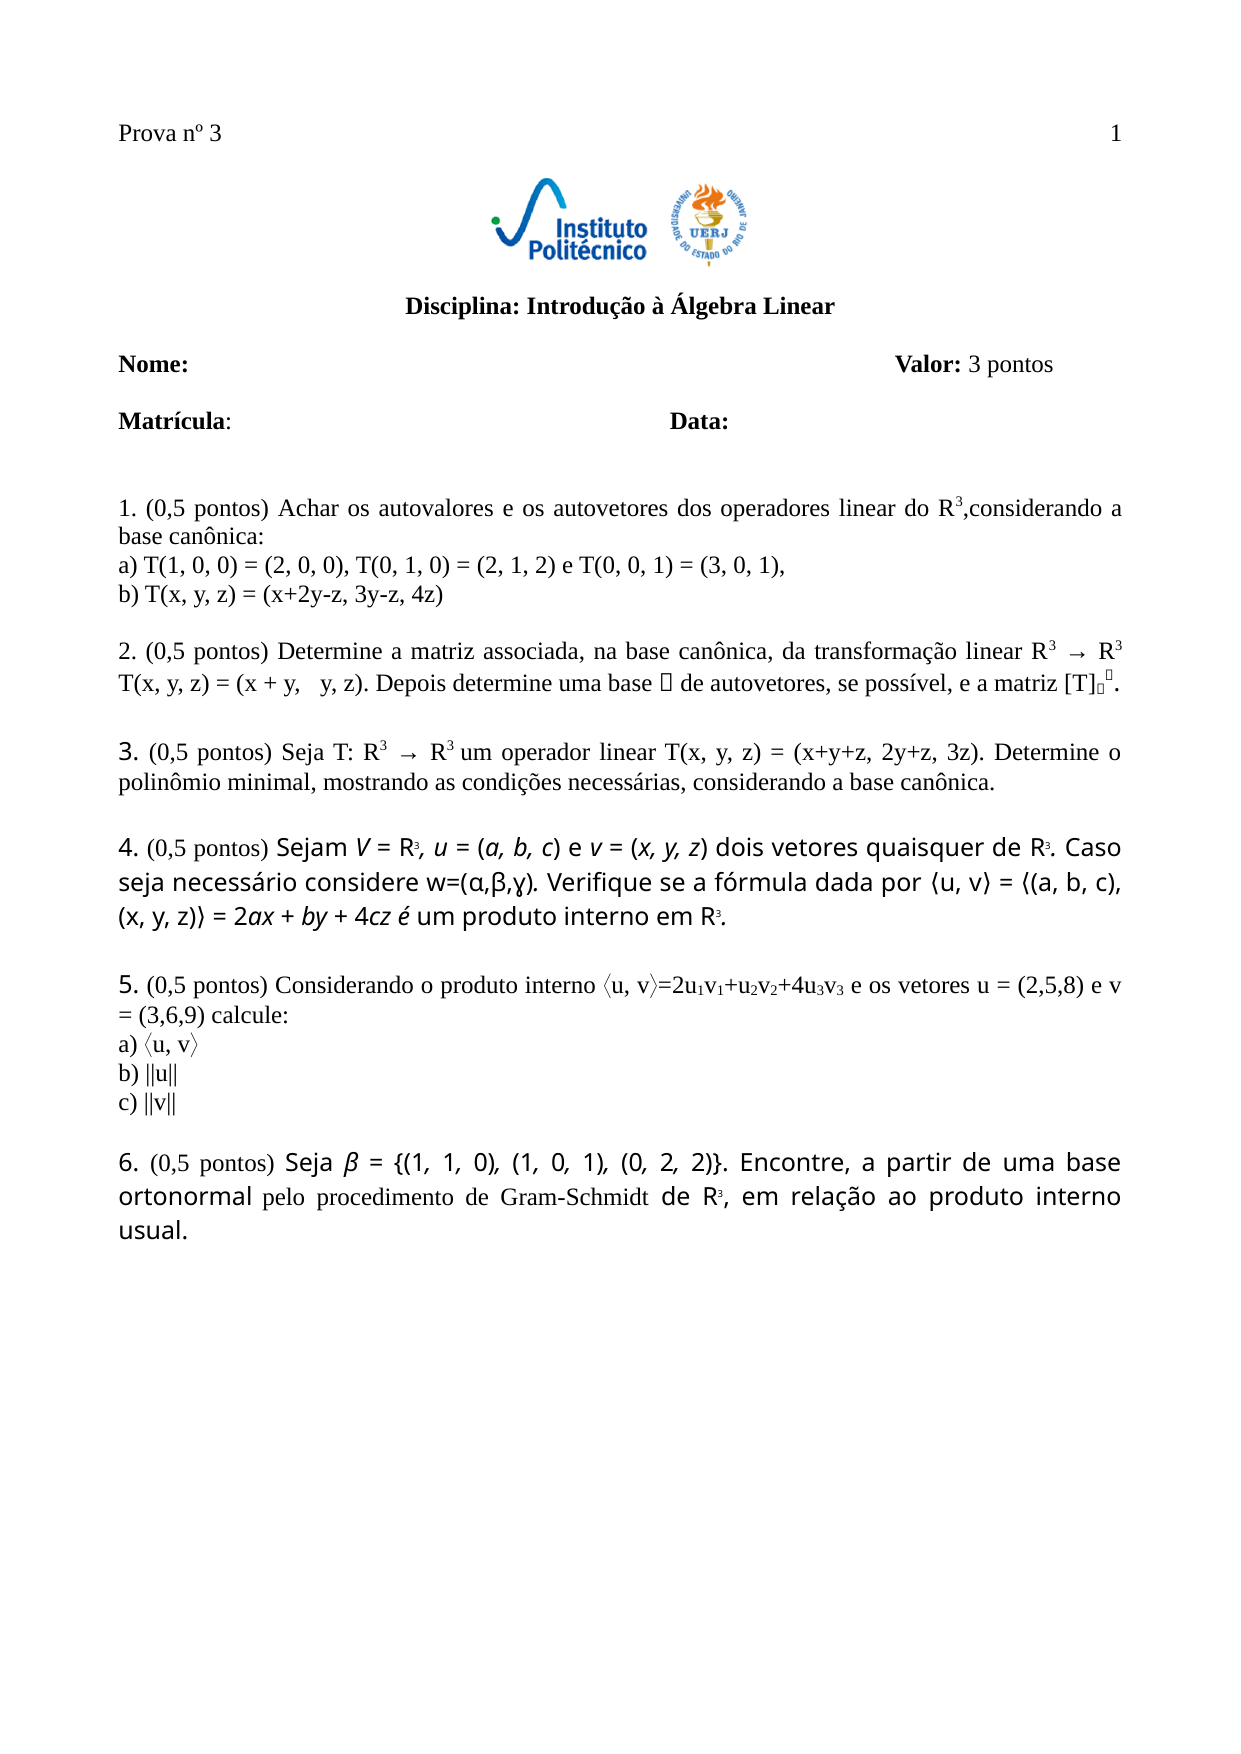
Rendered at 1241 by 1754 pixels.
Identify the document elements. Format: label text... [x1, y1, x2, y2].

text 2. (0,5 pontos) Determine a matriz associada, na base canônica, da transformação linear R3 → R3 T(x, y, z) = (x + y,􀀀y, z). Depois determine uma base  de autovetores, se possível, e a matriz [T]. [118, 636, 1122, 699]
text b) T(x, y, z) = (x+2y-z, 3y-z, 4z) [118, 579, 1122, 608]
text Nome: Valor: 3 pontos [118, 349, 1122, 378]
text 6. (0,5 pontos) Seja β = {(1, 1, 0), (1, 0, 1), (0, 2, 2)}. Encontre, a partir de uma base ortonormal pelo procedimento de Gram-Schmidt de R3, em relação ao produto interno usual. [118, 1144, 1122, 1246]
text Matrícula: Data: [118, 406, 1122, 435]
text 1. (0,5 pontos) Achar os autovalores e os autovetores dos operadores linear do R3,considerando a base canônica: [118, 493, 1122, 550]
text b) ||u|| [118, 1058, 1122, 1087]
text 5. (0,5 pontos) Considerando o produto interno ⟨u, v⟩=2u1v1+u2v2+4u3v3 e os vetores u = (2,5,8) e v = (3,6,9) calcule: [118, 966, 1122, 1029]
text c) ||v|| [118, 1087, 1122, 1115]
text a) T(1, 0, 0) = (2, 0, 0), T(0, 1, 0) = (2, 1, 2) e T(0, 0, 1) = (3, 0, 1), [118, 550, 1122, 579]
text Disciplina: Introdução à Álgebra Linear [118, 291, 1122, 320]
text 3. (0,5 pontos) Seja T: R3 → R3 um operador linear T(x, y, z) = (x+y+z, 2y+z, 3z). Determine o polinômio minimal, mostrando as condições necessárias, considerando a base canônica. [118, 733, 1122, 796]
text 4. (0,5 pontos) Sejam V = R3, u = (a, b, c) e v = (x, y, z) dois vetores quaisquer de R3. Caso seja necessário considere w=(α,β,ɣ). Verifique se a fórmula dada por ⟨u, v⟩ = ⟨(a, b, c), (x, y, z)⟩ = 2ax + by + 4cz é um produto interno em R3. [118, 830, 1122, 932]
text a) ⟨u, v⟩ [118, 1029, 1122, 1058]
picture [489, 176, 751, 271]
